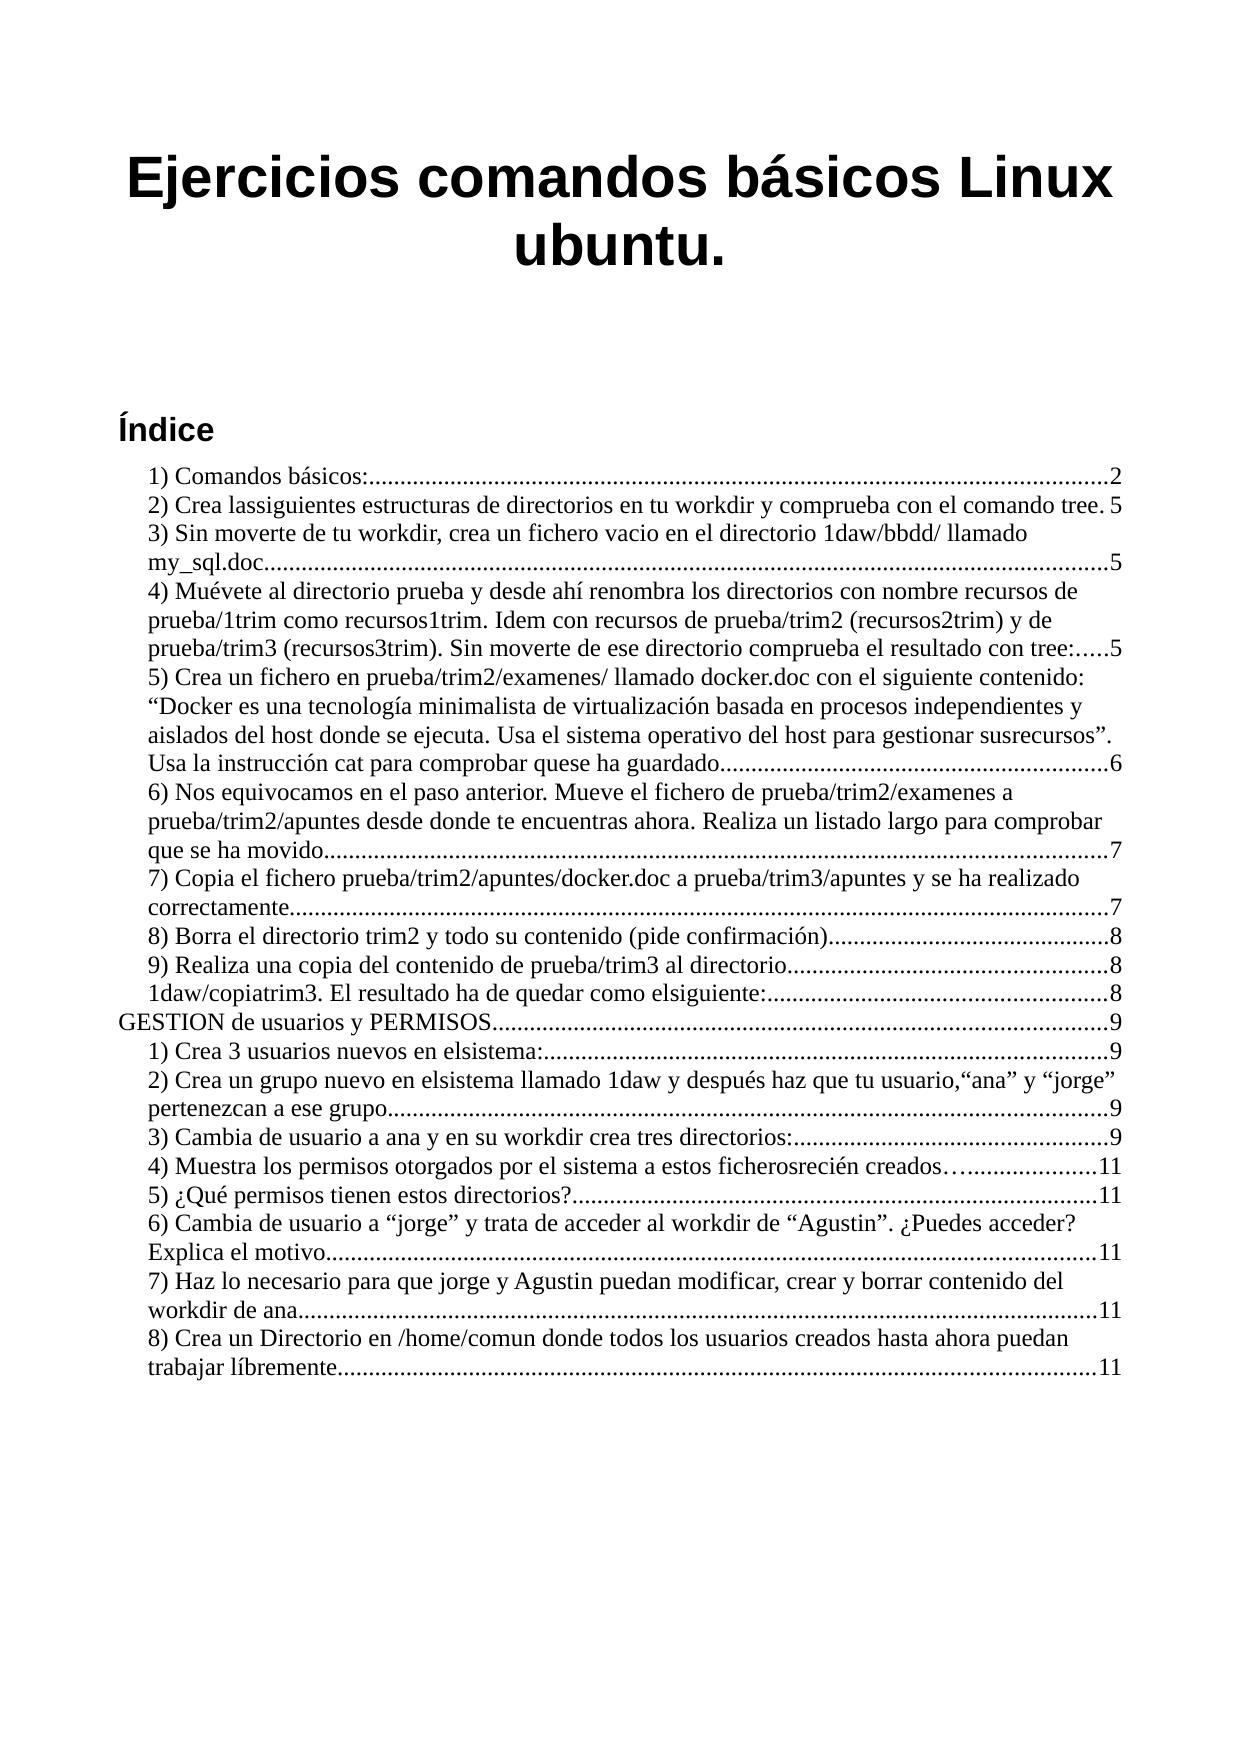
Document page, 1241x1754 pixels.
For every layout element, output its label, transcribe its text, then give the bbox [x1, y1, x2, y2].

text 5) Crea un fichero en prueba/trim2/examenes/ llamado docker.doc con el siguiente contenido: “Docker es una tecnología minimalista de virtualización basada en procesos independientes y aislados del host donde se ejecuta. Usa el sistema operativo del host para gestionar susrecursos”. Usa la instrucción cat para comprobar quese ha guardado. 6 [148, 662, 1122, 777]
text 7) Haz lo necesario para que jorge y Agustin puedan modificar, crear y borrar contenido del workdir de ana. 11 [148, 1266, 1122, 1323]
text 7) Copia el fichero prueba/trim2/apuntes/docker.doc a prueba/trim3/apuntes y se ha realizado correctamente 7 [148, 863, 1122, 921]
text 5) ¿Qué permisos tienen estos directorios? 11 [148, 1180, 1122, 1208]
text 1) Crea 3 usuarios nuevos en elsistema: 9 [148, 1036, 1122, 1065]
text 8) Borra el directorio trim2 y todo su contenido (pide confirmación). 8 [148, 921, 1122, 950]
subtitle Índice [118, 410, 1122, 448]
text 6) Nos equivocamos en el paso anterior. Mueve el fichero de prueba/trim2/examenes a prueba/trim2/apuntes desde donde te encuentras ahora. Realiza un listado largo para comprobar que se ha movido. 7 [148, 777, 1122, 863]
text 2) Crea lassiguientes estructuras de directorios en tu workdir y comprueba con el comando tree 5 [148, 490, 1122, 518]
text 2) Crea un grupo nuevo en elsistema llamado 1daw y después haz que tu usuario,“ana” y “jorge” pertenezcan a ese grupo. 9 [148, 1065, 1122, 1122]
text 8) Crea un Directorio en /home/comun donde todos los usuarios creados hasta ahora puedan trabajar líbremente. 11 [148, 1323, 1122, 1381]
text 1daw/copiatrim3. El resultado ha de quedar como elsiguiente: 8 [148, 978, 1122, 1007]
text GESTION de usuarios y PERMISOS 9 [118, 1007, 1122, 1036]
title Ejercicios comandos básicos Linux ubuntu. [118, 143, 1122, 277]
text 6) Cambia de usuario a “jorge” y trata de acceder al workdir de “Agustin”. ¿Puedes acceder? Explica el motivo. 11 [148, 1208, 1122, 1266]
text 4) Muévete al directorio prueba y desde ahí renombra los directorios con nombre recursos de prueba/1trim como recursos1trim. Idem con recursos de prueba/trim2 (recursos2trim) y de prueba/trim3 (recursos3trim). Sin moverte de ese directorio comprueba el resultado con tree: 5 [148, 576, 1122, 662]
text 1) Comandos básicos: 2 [148, 461, 1122, 490]
text 3) Cambia de usuario a ana y en su workdir crea tres directorios: 9 [148, 1122, 1122, 1151]
text 4) Muestra los permisos otorgados por el sistema a estos ficherosrecién creados… 11 [148, 1151, 1122, 1180]
text 9) Realiza una copia del contenido de prueba/trim3 al directorio 8 [148, 950, 1122, 978]
text 3) Sin moverte de tu workdir, crea un fichero vacio en el directorio 1daw/bbdd/ llamado my_sql.doc. 5 [148, 518, 1122, 576]
